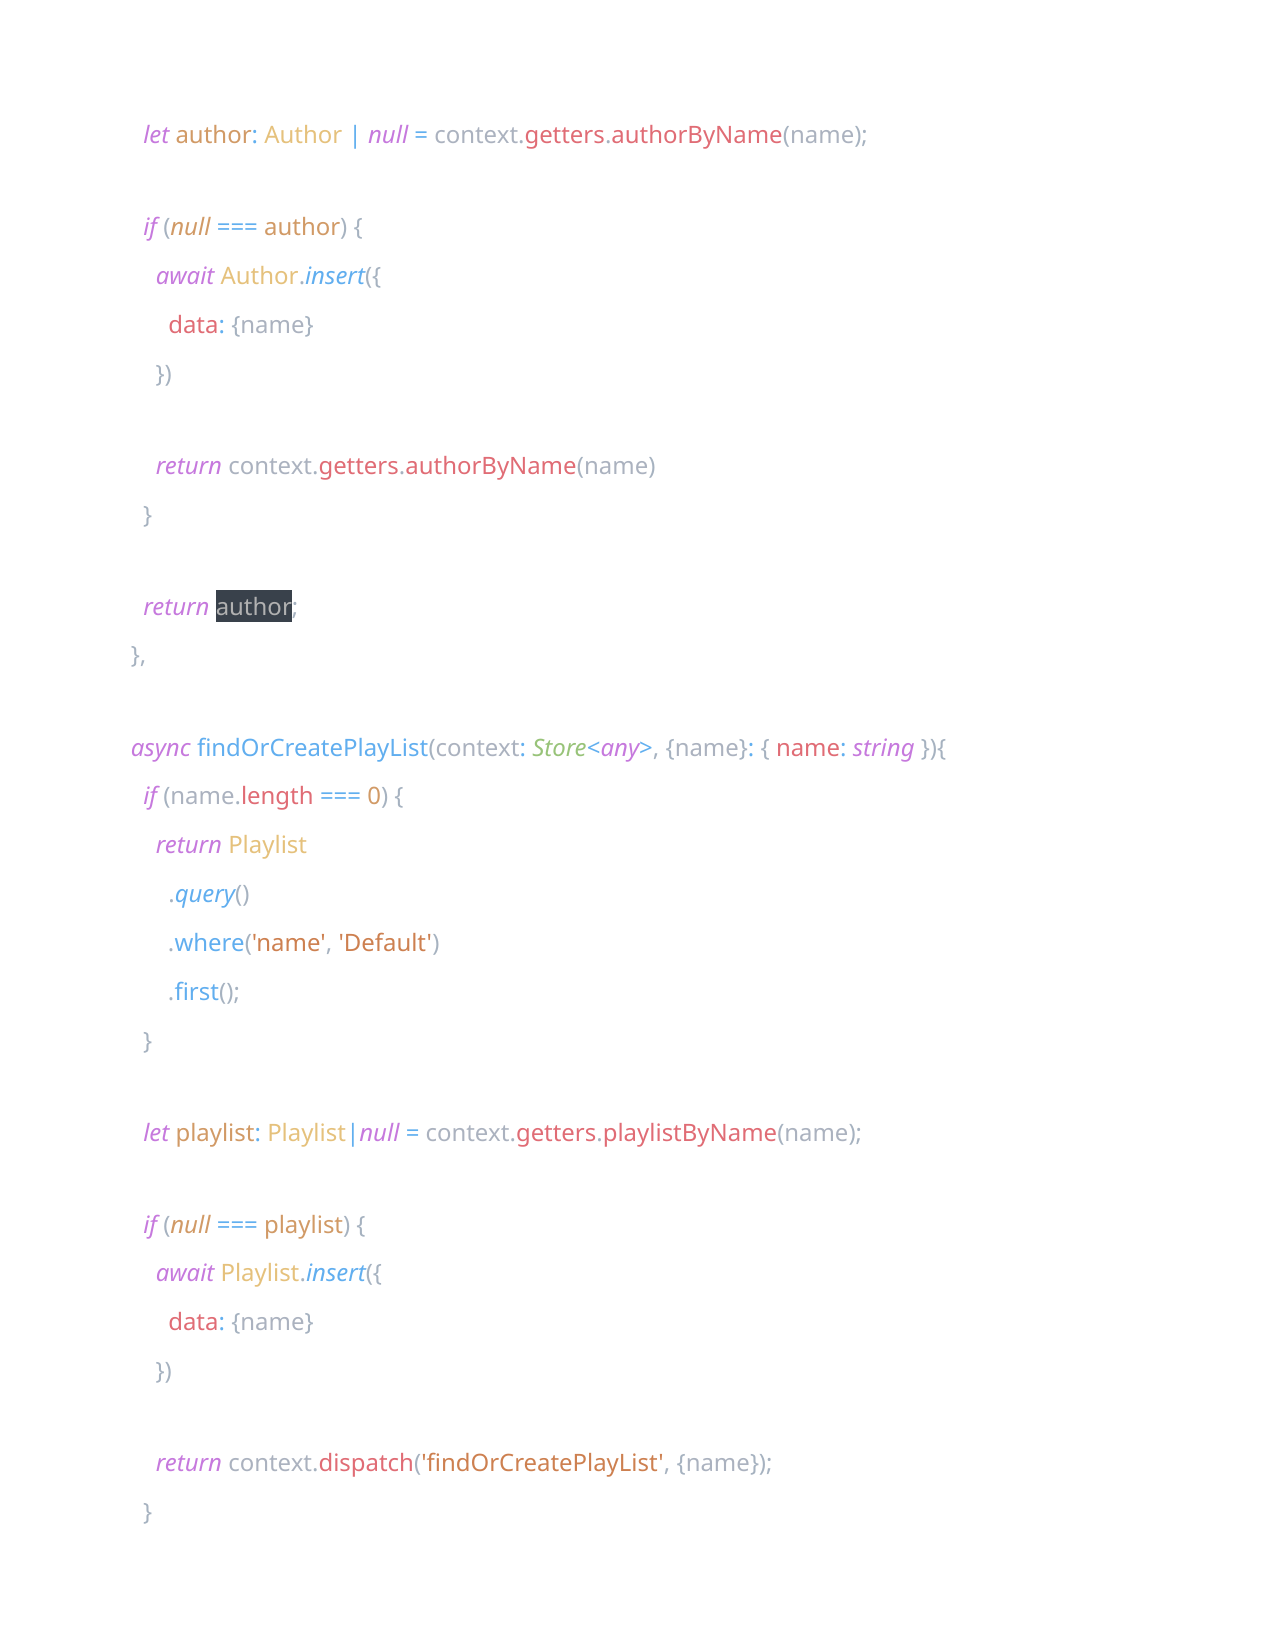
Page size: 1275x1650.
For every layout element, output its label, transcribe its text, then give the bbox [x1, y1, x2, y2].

text let author: Author | null = context.getters.authorByName(name); if (null === author) { await Author.insert({ data: {name} }) return context.getters.authorByName(name) } return author; }, async findOrCreatePlayList(context: Store<any>, {name}: { name: string }){ if (name.length === 0) { return Playlist .query() .where('name', 'Default') .first(); } let playlist: Playlist|null = context.getters.playlistByName(name); if (null === playlist) { await Playlist.insert({ data: {name} }) return context.dispatch('findOrCreatePlayList', {name}); } [118, 118, 1157, 1527]
